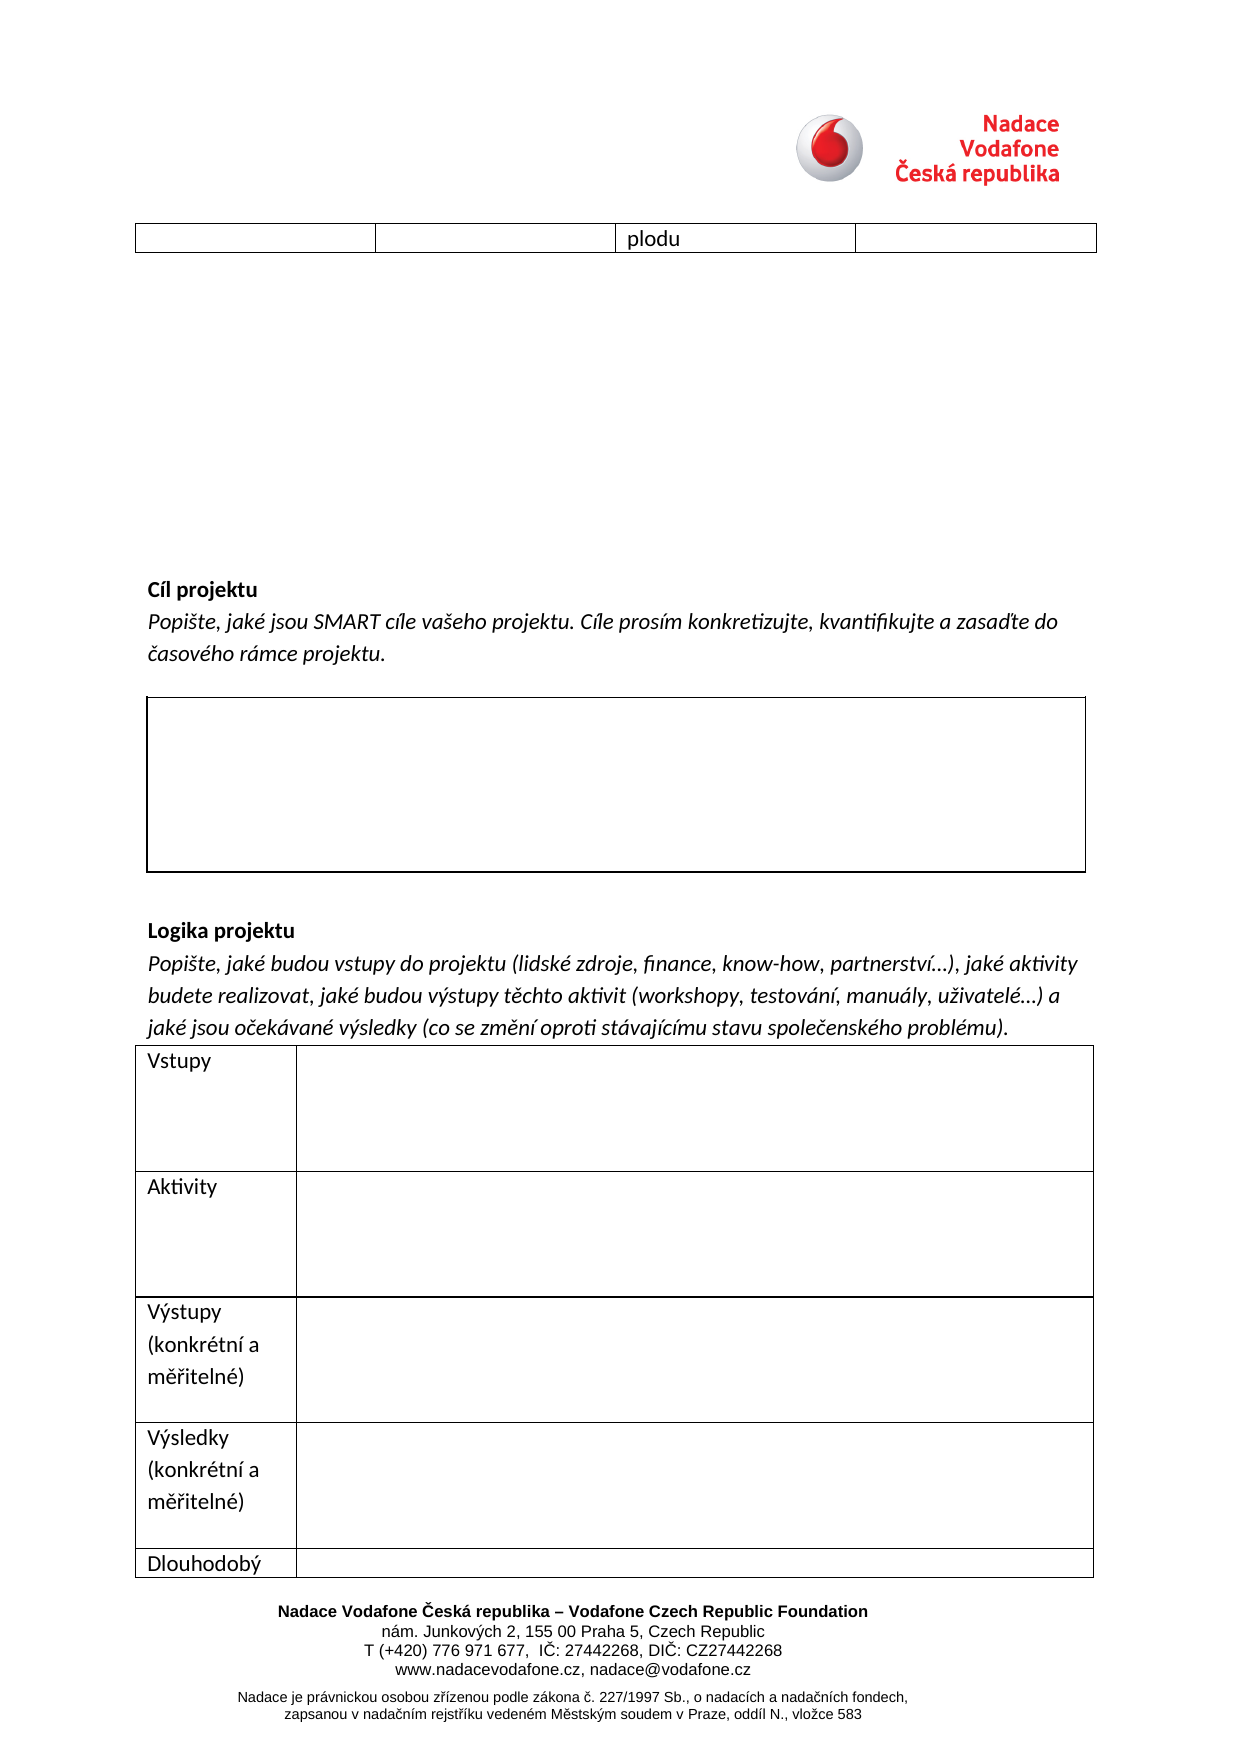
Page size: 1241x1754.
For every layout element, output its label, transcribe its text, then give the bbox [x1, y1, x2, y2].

table_cell Výsledky (konkrétní a měřitelné) [136, 1423, 296, 1548]
text Popište, jaké budou vstupy do projektu (lidské zdroje, finance, know-how, partnerství…), jaké aktivity budete realizovat, jaké budou výstupy těchto aktivit (workshopy, testování, manuály, uživatelé…) a jaké jsou očekávané výsledky (co se změní oproti stávajícímu stavu společenského problému). [148, 949, 1093, 1041]
table_cell [297, 1172, 1093, 1296]
table_cell Výstupy (konkrétní a měřitelné) [136, 1298, 296, 1422]
table_cell Dlouhodobý [136, 1549, 296, 1577]
table_cell plodu [616, 224, 855, 252]
table_cell [297, 1423, 1093, 1548]
table_header Vstupy [136, 1046, 296, 1171]
text Popište, jaké jsou SMART cíle vašeho projektu. Cíle prosím konkretizujte, kvantifikujte a zasaďte do časového rámce projektu. [148, 607, 1093, 667]
table_cell [297, 1298, 1093, 1422]
table_header [297, 1046, 1093, 1171]
table_cell [856, 224, 1096, 252]
table_cell [376, 224, 615, 252]
text Logika projektu [148, 916, 1093, 944]
table_cell [297, 1549, 1093, 1577]
picture [762, 73, 1093, 223]
table_cell Aktivity [136, 1172, 296, 1296]
table_cell [136, 224, 375, 252]
text Cíl projektu [148, 575, 1093, 603]
